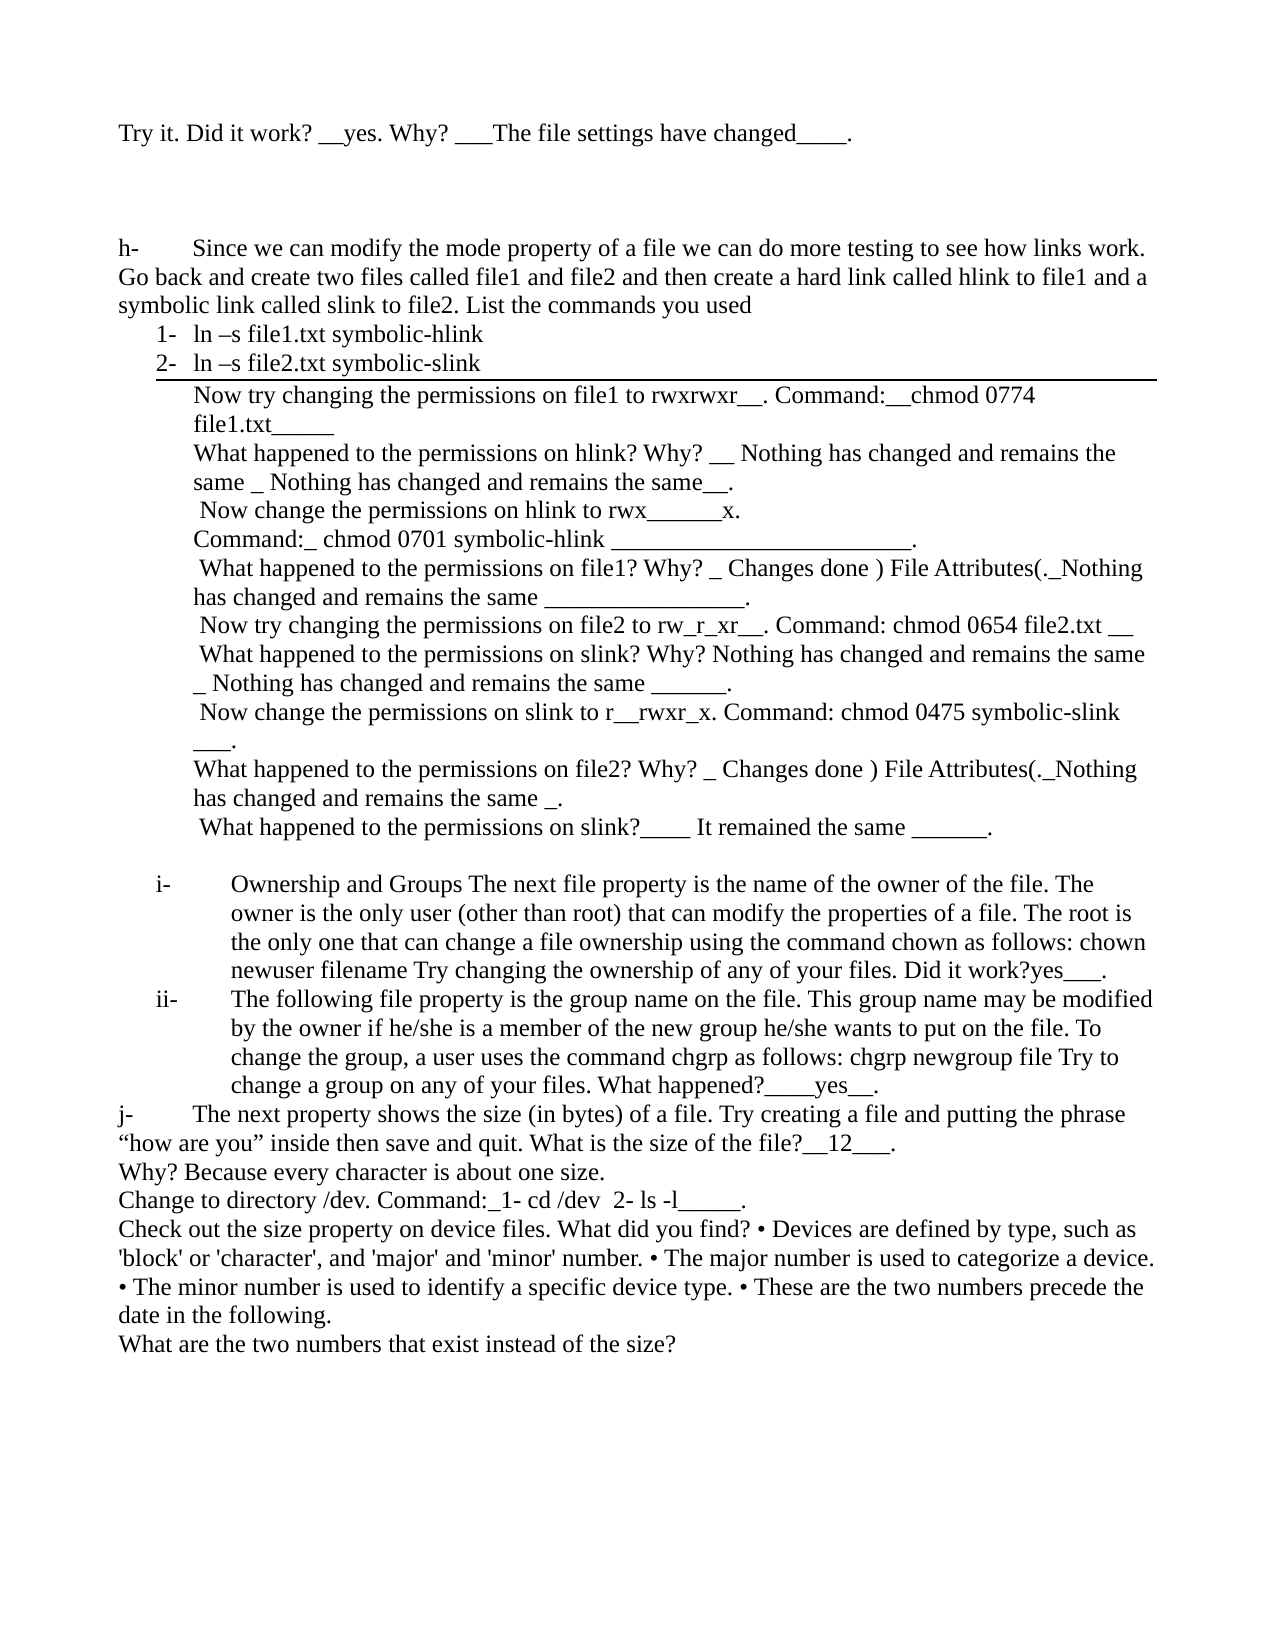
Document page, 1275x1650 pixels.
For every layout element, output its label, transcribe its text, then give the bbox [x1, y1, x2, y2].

text Now change the permissions on slink to r__rwxr_x. Command: chmod 0475 symbolic-slink ___. [193, 697, 1157, 754]
text What are the two numbers that exist instead of the size? [118, 1329, 1157, 1358]
text h- Since we can modify the mode property of a file we can do more testing to see how links work. Go back and create two files called file1 and file2 and then create a hard link called hlink to file1 and a symbolic link called slink to file2. List the commands you used [118, 233, 1157, 319]
text Now try changing the permissions on file2 to rw_r_xr__. Command: chmod 0654 file2.txt __ [193, 611, 1157, 639]
list ln –s file2.txt symbolic-slink [156, 348, 1157, 379]
text Change to directory /dev. Command:_1- cd /dev 2- ls -l_____. [118, 1186, 1157, 1214]
text Command:_ chmod 0701 symbolic-hlink ________________________. [193, 524, 1157, 553]
text What happened to the permissions on file2? Why? _ Changes done ) File Attributes(._Nothing has changed and remains the same _. [193, 754, 1157, 812]
text What happened to the permissions on slink?____ It remained the same ______. [193, 812, 1157, 841]
text Check out the size property on device files. What did you find? • Devices are defined by type, such as 'block' or 'character', and 'major' and 'minor' number. • The major number is used to categorize a device. • The minor number is used to identify a specific device type. • These are the two numbers precede the date in the following. [118, 1214, 1157, 1329]
text Try it. Did it work? __yes. Why? ___The file settings have changed____. [118, 118, 1157, 147]
text What happened to the permissions on hlink? Why? __ Nothing has changed and remains the same _ Nothing has changed and remains the same__. [193, 438, 1157, 496]
list The following file property is the group name on the file. This group name may be modified by the owner if he/she is a member of the new group he/she wants to put on the file. To change the group, a user uses the command chgrp as follows: chgrp newgroup file Try to change a group on any of your files. What happened?____yes__. [156, 984, 1157, 1099]
text What happened to the permissions on file1? Why? _ Changes done ) File Attributes(._Nothing has changed and remains the same ________________. [193, 553, 1157, 611]
text Now change the permissions on hlink to rwx______x. [193, 496, 1157, 524]
list ln –s file1.txt symbolic-hlink [156, 319, 1157, 348]
text What happened to the permissions on slink? Why? Nothing has changed and remains the same _ Nothing has changed and remains the same ______. [193, 639, 1157, 697]
list Ownership and Groups The next file property is the name of the owner of the file. The owner is the only user (other than root) that can modify the properties of a file. The root is the only one that can change a file ownership using the command chown as follows: chown newuser filename Try changing the ownership of any of your files. Did it work?yes___. [156, 869, 1157, 984]
text j- The next property shows the size (in bytes) of a file. Try creating a file and putting the phrase “how are you” inside then save and quit. What is the size of the file?__12___. [118, 1099, 1157, 1157]
text Why? Because every character is about one size. [118, 1157, 1157, 1186]
text Now try changing the permissions on file1 to rwxrwxr__. Command:__chmod 0774 file1.txt_____ [193, 381, 1157, 438]
